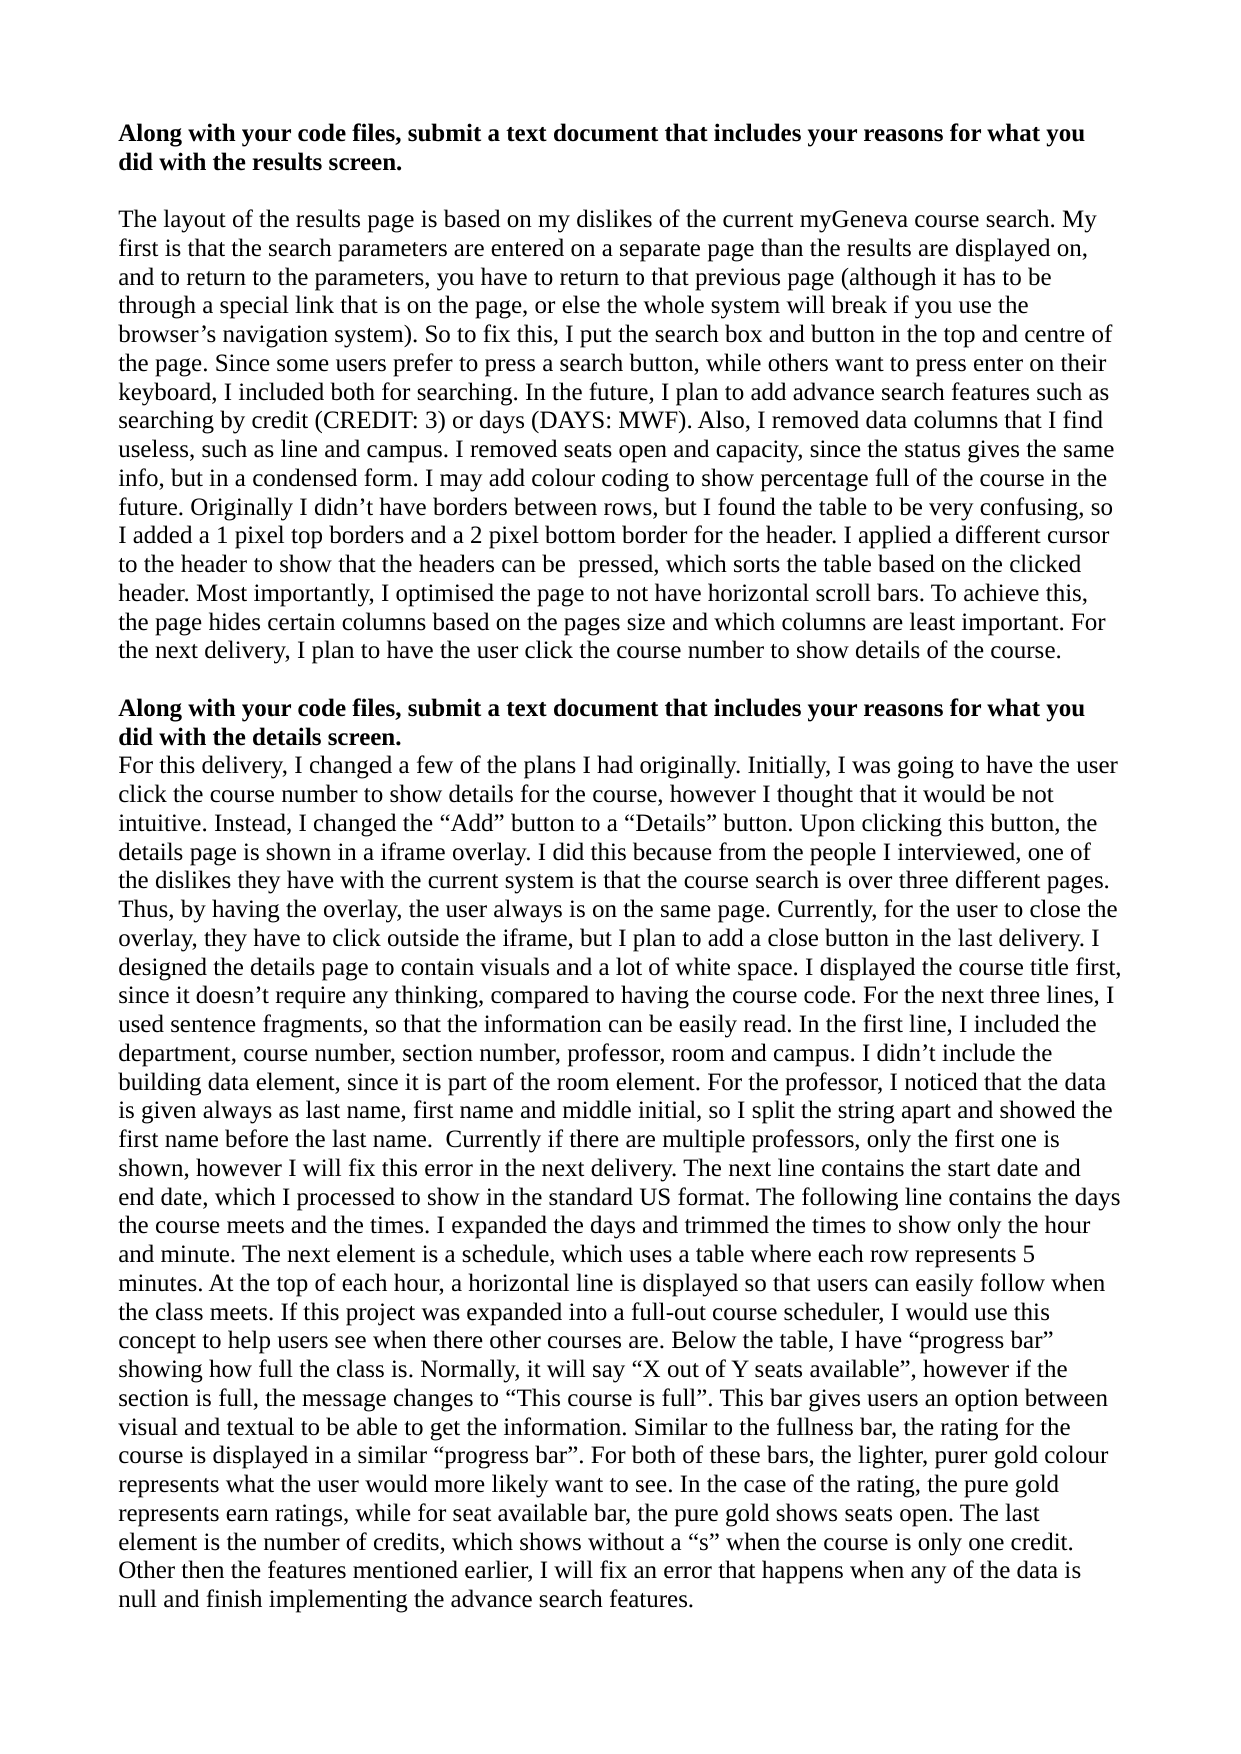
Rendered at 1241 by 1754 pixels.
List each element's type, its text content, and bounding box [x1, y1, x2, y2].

text The layout of the results page is based on my dislikes of the current myGeneva course search. My first is that the search parameters are entered on a separate page than the results are displayed on, and to return to the parameters, you have to return to that previous page (although it has to be through a special link that is on the page, or else the whole system will break if you use the browser’s navigation system). So to fix this, I put the search box and button in the top and centre of the page. Since some users prefer to press a search button, while others want to press enter on their keyboard, I included both for searching. In the future, I plan to add advance search features such as searching by credit (CREDIT: 3) or days (DAYS: MWF). Also, I removed data columns that I find useless, such as line and campus. I removed seats open and capacity, since the status gives the same info, but in a condensed form. I may add colour coding to show percentage full of the course in the future. Originally I didn’t have borders between rows, but I found the table to be very confusing, so I added a 1 pixel top borders and a 2 pixel bottom border for the header. I applied a different cursor to the header to show that the headers can be pressed, which sorts the table based on the clicked header. Most importantly, I optimised the page to not have horizontal scroll bars. To achieve this, the page hides certain columns based on the pages size and which columns are least important. For the next delivery, I plan to have the user click the course number to show details of the course. [118, 204, 1122, 664]
text For this delivery, I changed a few of the plans I had originally. Initially, I was going to have the user click the course number to show details for the course, however I thought that it would be not intuitive. Instead, I changed the “Add” button to a “Details” button. Upon clicking this button, the details page is shown in a iframe overlay. I did this because from the people I interviewed, one of the dislikes they have with the current system is that the course search is over three different pages. Thus, by having the overlay, the user always is on the same page. Currently, for the user to close the overlay, they have to click outside the iframe, but I plan to add a close button in the last delivery. I designed the details page to contain visuals and a lot of white space. I displayed the course title first, since it doesn’t require any thinking, compared to having the course code. For the next three lines, I used sentence fragments, so that the information can be easily read. In the first line, I included the department, course number, section number, professor, room and campus. I didn’t include the building data element, since it is part of the room element. For the professor, I noticed that the data is given always as last name, first name and middle initial, so I split the string apart and showed the first name before the last name. Currently if there are multiple professors, only the first one is shown, however I will fix this error in the next delivery. The next line contains the start date and end date, which I processed to show in the standard US format. The following line contains the days the course meets and the times. I expanded the days and trimmed the times to show only the hour and minute. The next element is a schedule, which uses a table where each row represents 5 minutes. At the top of each hour, a horizontal line is displayed so that users can easily follow when the class meets. If this project was expanded into a full-out course scheduler, I would use this concept to help users see when there other courses are. Below the table, I have “progress bar” showing how full the class is. Normally, it will say “X out of Y seats available”, however if the section is full, the message changes to “This course is full”. This bar gives users an option between visual and textual to be able to get the information. Similar to the fullness bar, the rating for the course is displayed in a similar “progress bar”. For both of these bars, the lighter, purer gold colour represents what the user would more likely want to see. In the case of the rating, the pure gold represents earn ratings, while for seat available bar, the pure gold shows seats open. The last element is the number of credits, which shows without a “s” when the course is only one credit. Other then the features mentioned earlier, I will fix an error that happens when any of the data is null and finish implementing the advance search features. [118, 751, 1122, 1613]
text Along with your code files, submit a text document that includes your reasons for what you did with the results screen. [118, 118, 1122, 176]
text Along with your code files, submit a text document that includes your reasons for what you did with the details screen. [118, 693, 1122, 751]
